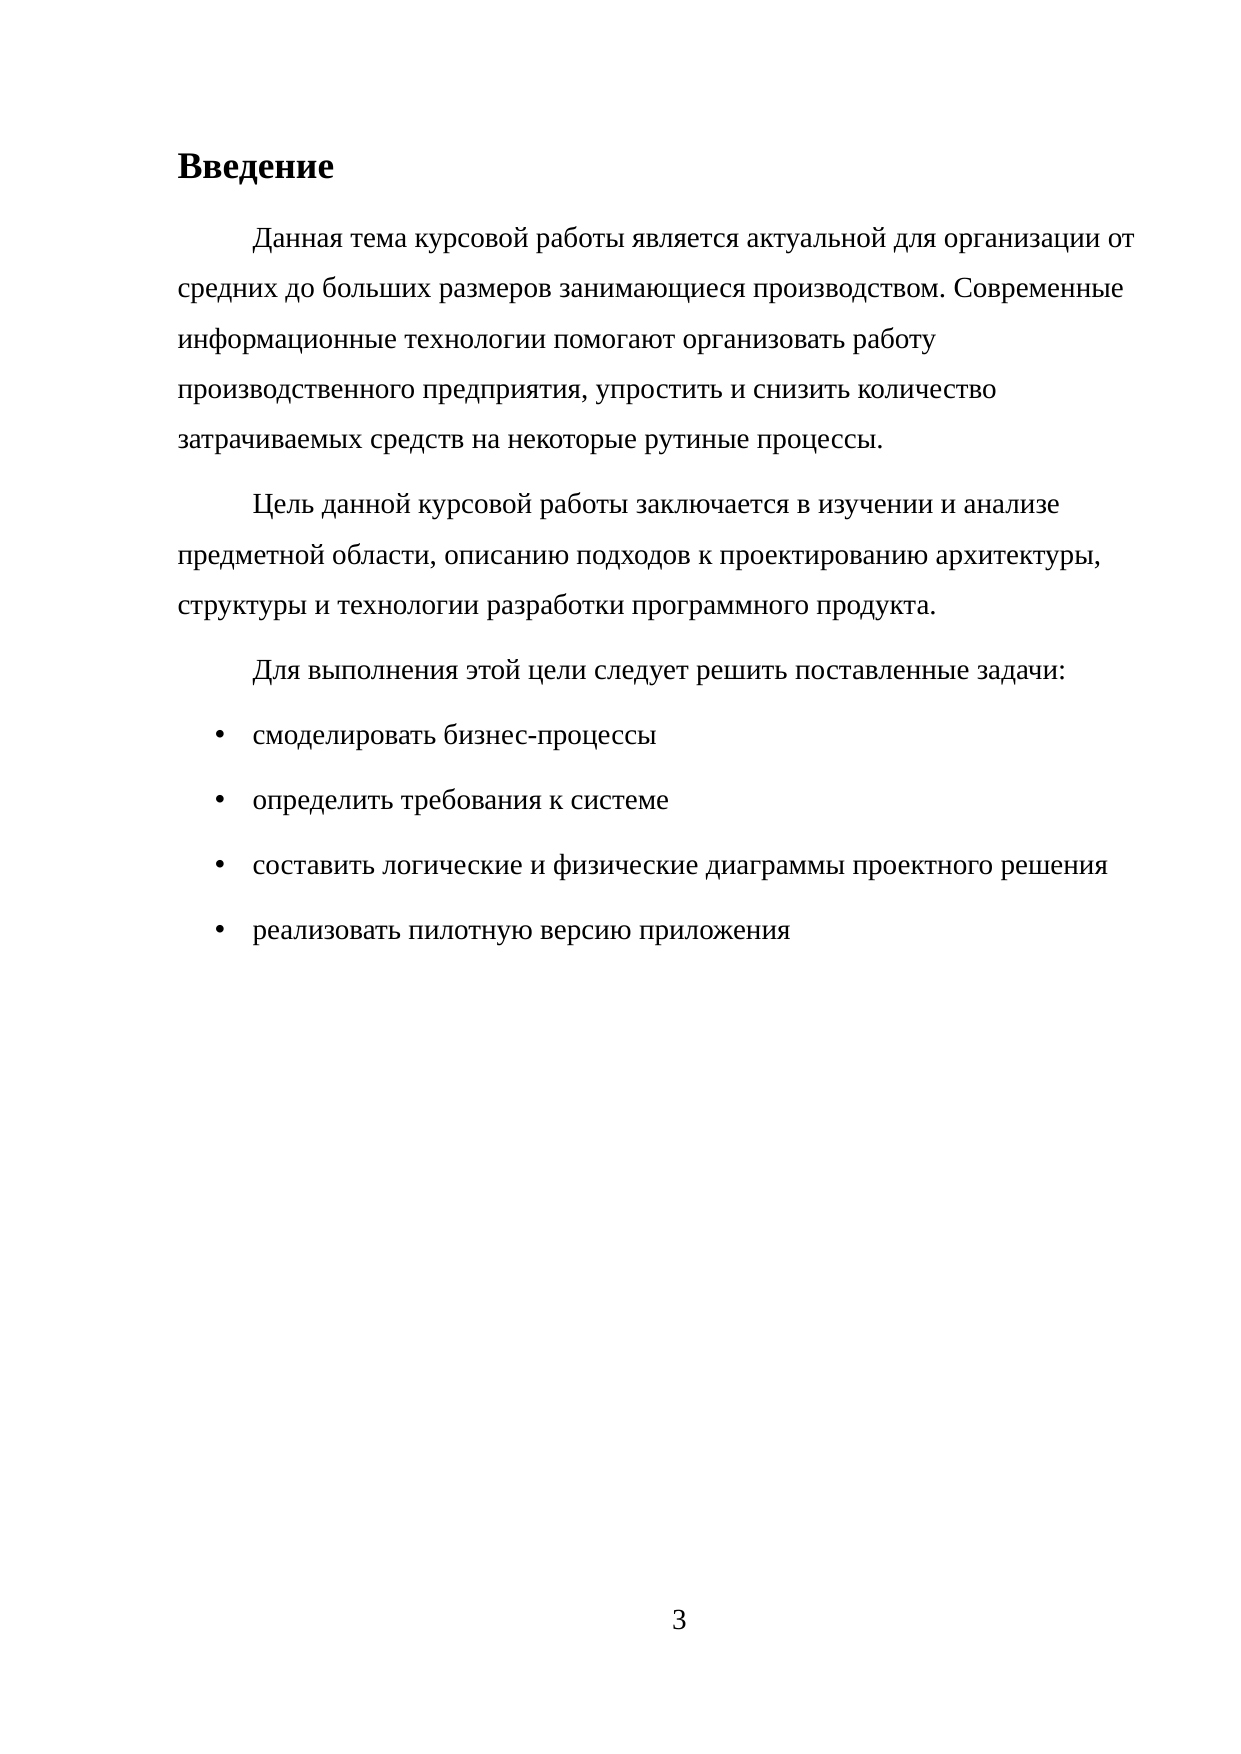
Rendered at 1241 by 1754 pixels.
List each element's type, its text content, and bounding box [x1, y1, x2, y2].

text Цель данной курсовой работы заключается в изучении и анализе предметной области, описанию подходов к проектированию архитектуры, структуры и технологии разработки программного продукта. [177, 486, 1181, 621]
list реализовать пилотную версию приложения [215, 912, 1181, 946]
list определить требования к системе [215, 782, 1181, 816]
text Для выполнения этой цели следует решить поставленные задачи: [177, 652, 1181, 686]
subtitle Введение [177, 143, 1181, 186]
text Данная тема курсовой работы является актуальной для организации от средних до больших размеров занимающиеся производством. Современные информационные технологии помогают организовать работу производственного предприятия, упростить и снизить количество затрачиваемых средств на некоторые рутиные процессы. [177, 220, 1181, 455]
list смоделировать бизнес-процессы [215, 717, 1181, 751]
list составить логические и физические диаграммы проектного решения [215, 847, 1181, 881]
